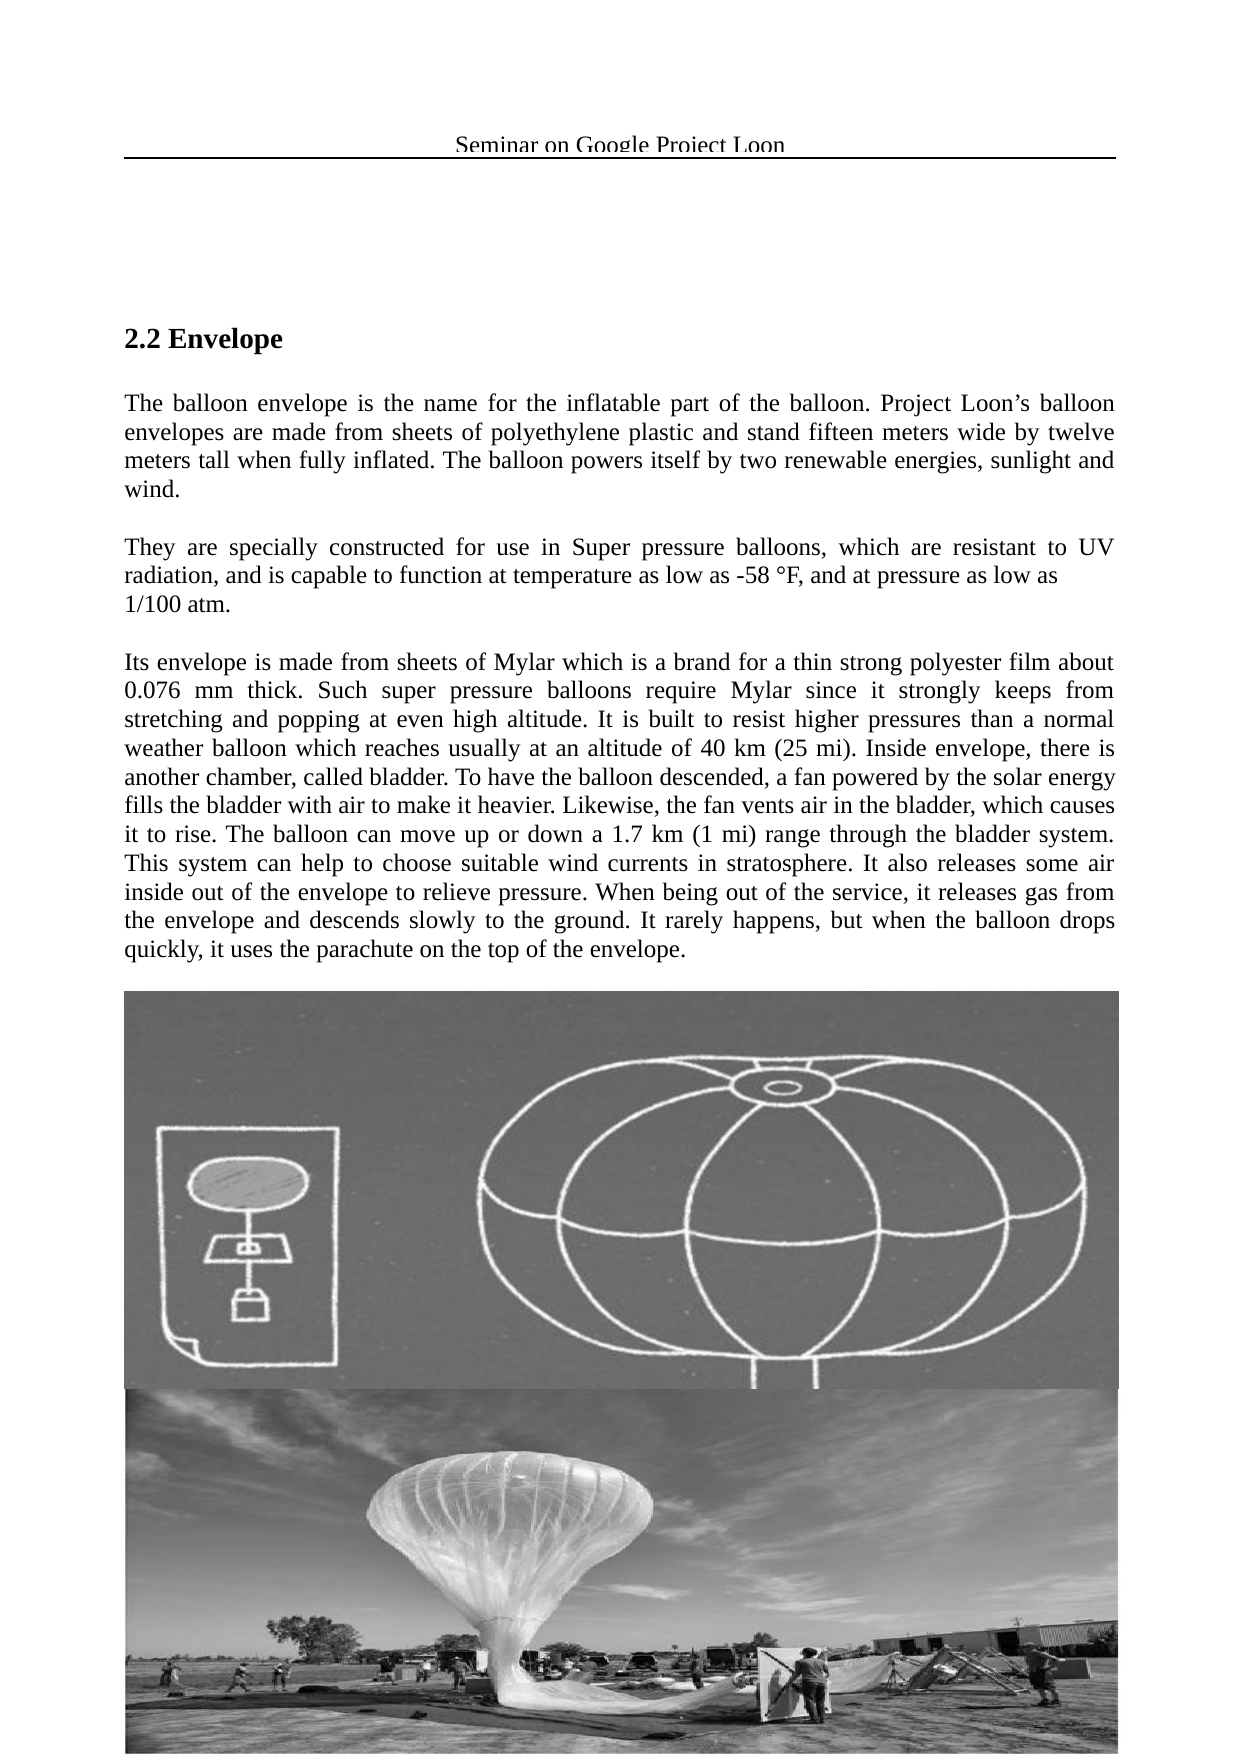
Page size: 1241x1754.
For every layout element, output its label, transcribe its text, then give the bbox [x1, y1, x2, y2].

text They are specially constructed for use in Super pressure balloons, which are resistant to UV radiation, and is capable to function at temperature as low as -58 °F, and at pressure as low as [124, 532, 1116, 589]
text Its envelope is made from sheets of Mylar which is a brand for a thin strong polyester film about 0.076 mm thick. Such super pressure balloons require Mylar since it strongly keeps from stretching and popping at even high altitude. It is built to resist higher pressures than a normal weather balloon which reaches usually at an altitude of 40 km (25 mi). Inside envelope, there is another chamber, called bladder. To have the balloon descended, a fan powered by the solar energy fills the bladder with air to make it heavier. Likewise, the fan vents air in the bladder, which causes it to rise. The balloon can move up or down a 1.7 km (1 mi) range through the bladder system. This system can help to choose suitable wind currents in stratosphere. It also releases some air inside out of the envelope to relieve pressure. When being out of the service, it releases gas from the envelope and descends slowly to the ground. It rarely happens, but when the balloon drops quickly, it uses the parachute on the top of the envelope. [124, 647, 1116, 963]
picture [124, 991, 1121, 1754]
text The balloon envelope is the name for the inflatable part of the balloon. Project Loon’s balloon envelopes are made from sheets of polyethylene plastic and stand fifteen meters wide by twelve meters tall when fully inflated. The balloon powers itself by two renewable energies, sunlight and wind. [124, 388, 1116, 503]
text 1/100 atm. [124, 589, 1116, 618]
text 2.2 Envelope [124, 321, 1116, 354]
